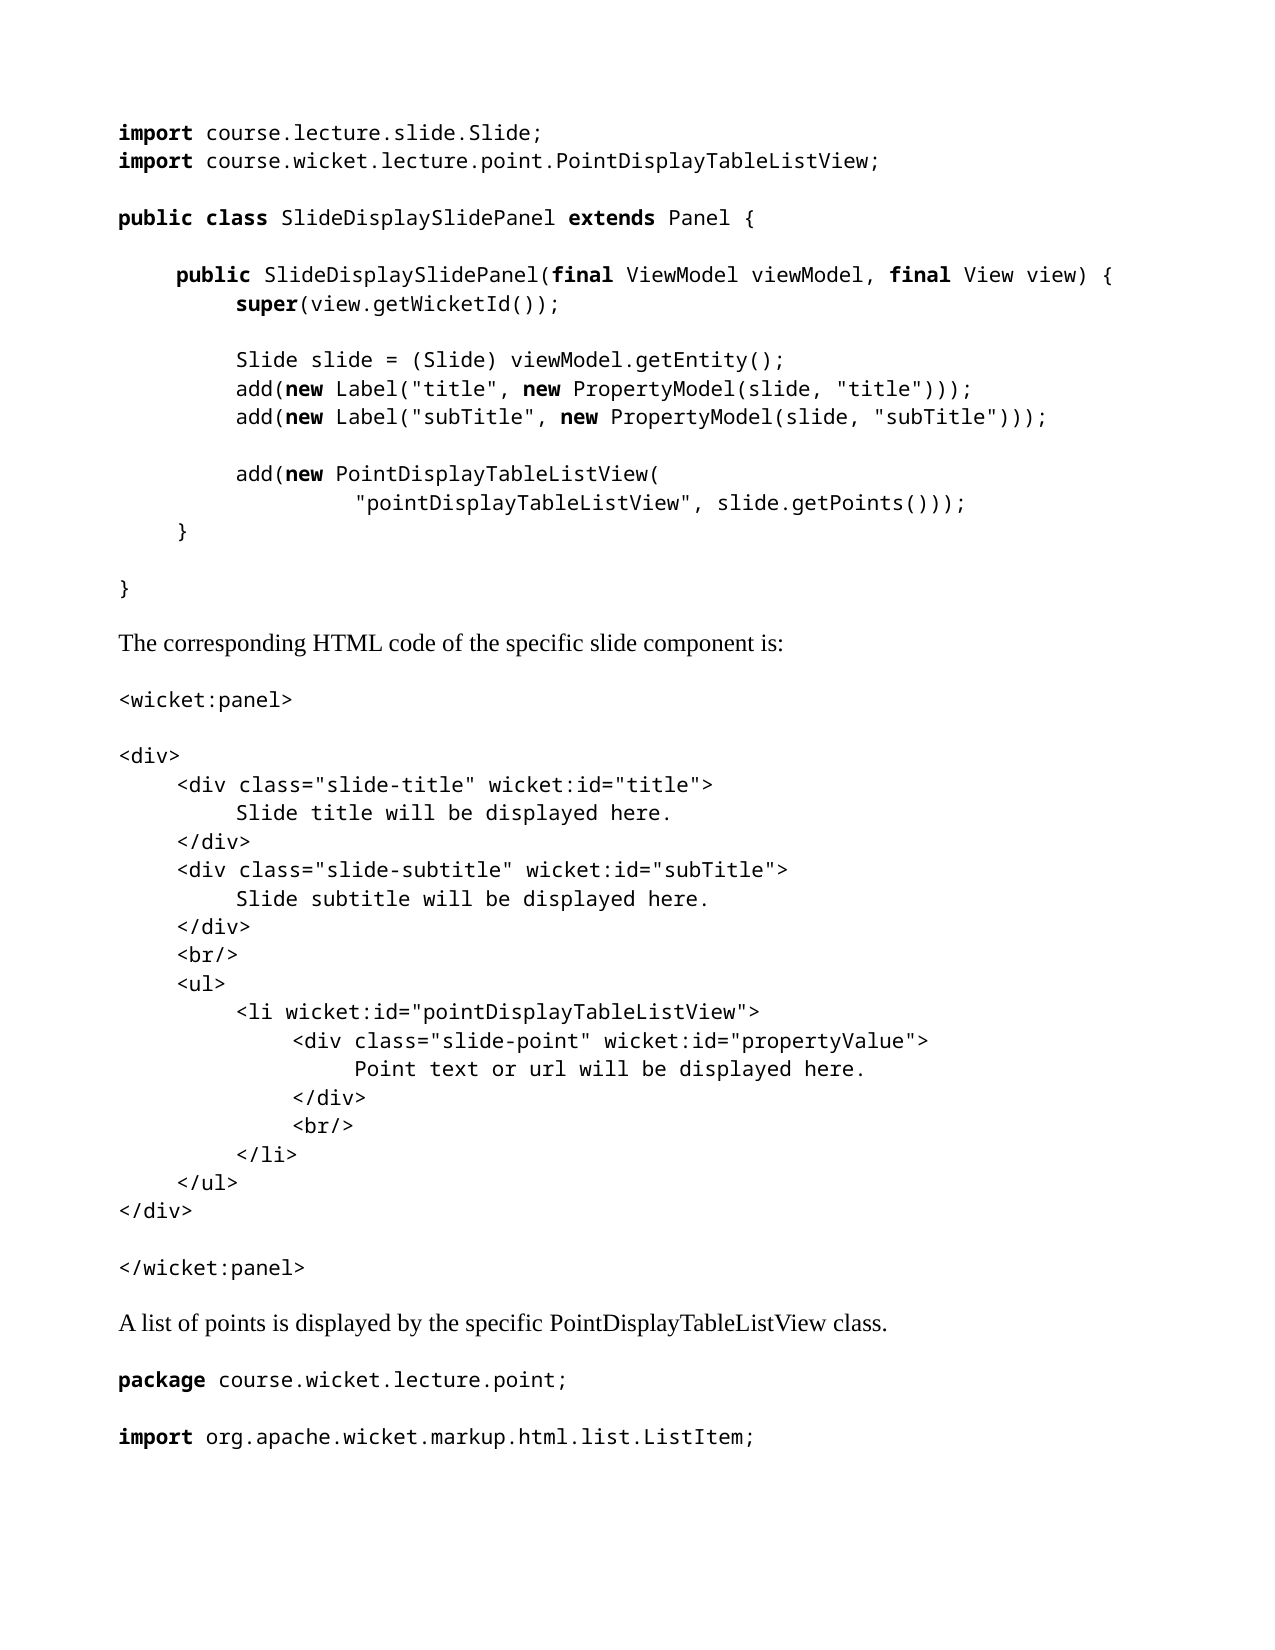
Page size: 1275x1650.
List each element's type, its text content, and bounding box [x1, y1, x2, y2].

text </wicket:panel> [118, 1253, 1157, 1282]
text </li> [118, 1140, 1157, 1168]
text </ul> [118, 1168, 1157, 1197]
text The corresponding HTML code of the specific slide component is: [118, 629, 1157, 657]
text Slide subtitle will be displayed here. [118, 884, 1157, 912]
text </div> [118, 827, 1157, 855]
text <div class="slide-subtitle" wicket:id="subTitle"> [118, 855, 1157, 884]
text super(view.getWicketId()); [118, 289, 1157, 317]
text <div class="slide-title" wicket:id="title"> [118, 770, 1157, 798]
text Slide title will be displayed here. [118, 798, 1157, 827]
text <wicket:panel> [118, 685, 1157, 713]
text A list of points is displayed by the specific PointDisplayTableListView class. [118, 1309, 1157, 1337]
text <li wicket:id="pointDisplayTableListView"> [118, 997, 1157, 1026]
text Point text or url will be displayed here. [118, 1054, 1157, 1083]
text </div> [118, 912, 1157, 941]
text add(new PointDisplayTableListView( [118, 459, 1157, 488]
text import course.lecture.slide.Slide; [118, 118, 1157, 147]
text import course.wicket.lecture.point.PointDisplayTableListView; [118, 147, 1157, 175]
text <div> [118, 742, 1157, 770]
text </div> [118, 1083, 1157, 1111]
text } [118, 573, 1157, 602]
text package course.wicket.lecture.point; [118, 1365, 1157, 1393]
text add(new Label("title", new PropertyModel(slide, "title"))); [118, 374, 1157, 402]
text "pointDisplayTableListView", slide.getPoints())); [118, 488, 1157, 516]
text } [118, 516, 1157, 545]
text <br/> [118, 1111, 1157, 1140]
text Slide slide = (Slide) viewModel.getEntity(); [118, 346, 1157, 374]
text public class SlideDisplaySlidePanel extends Panel { [118, 203, 1157, 232]
text public SlideDisplaySlidePanel(final ViewModel viewModel, final View view) { [118, 260, 1157, 289]
text import org.apache.wicket.markup.html.list.ListItem; [118, 1422, 1157, 1450]
text <div class="slide-point" wicket:id="propertyValue"> [118, 1026, 1157, 1054]
text <br/> [118, 941, 1157, 969]
text <ul> [118, 969, 1157, 997]
text </div> [118, 1197, 1157, 1225]
text add(new Label("subTitle", new PropertyModel(slide, "subTitle"))); [118, 402, 1157, 431]
